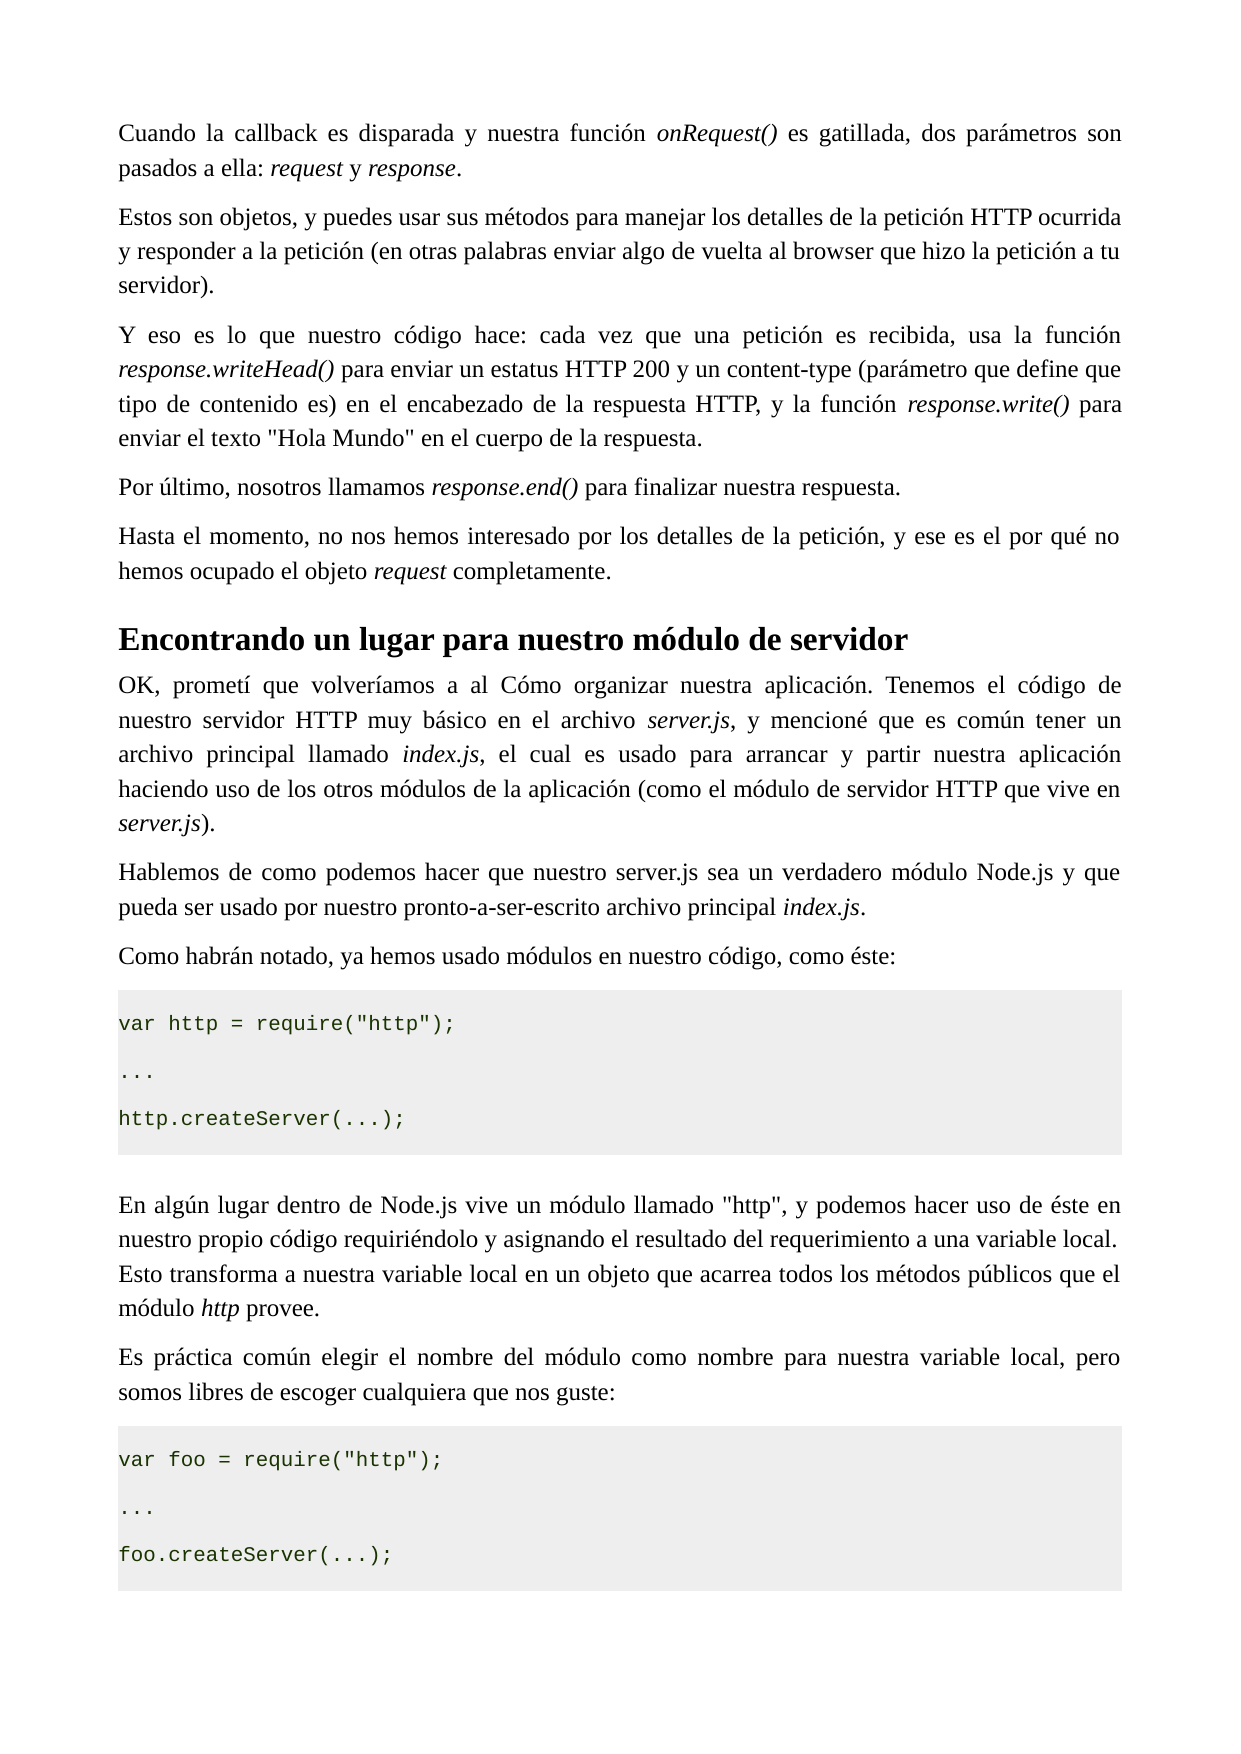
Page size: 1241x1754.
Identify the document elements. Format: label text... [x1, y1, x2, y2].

text Estos son objetos, y puedes usar sus métodos para manejar los detalles de la petición HTTP ocurrida y responder a la petición (en otras palabras enviar algo de vuelta al browser que hizo la petición a tu servidor). [118, 202, 1122, 299]
text foo.createServer(...); [118, 1544, 1122, 1568]
subtitle Encontrando un lugar para nuestro módulo de servidor [118, 619, 1122, 658]
text OK, prometí que volveríamos a al Cómo organizar nuestra aplicación. Tenemos el código de nuestro servidor HTTP muy básico en el archivo server.js, y mencioné que es común tener un archivo principal llamado index.js, el cual es usado para arrancar y partir nuestra aplicación haciendo uso de los otros módulos de la aplicación (como el módulo de servidor HTTP que vive en server.js). [118, 670, 1122, 837]
text Es práctica común elegir el nombre del módulo como nombre para nuestra variable local, pero somos libres de escoger cualquiera que nos guste: [118, 1342, 1122, 1406]
text var foo = require("http"); [118, 1449, 1122, 1473]
text ... [118, 1497, 1122, 1520]
text http.createServer(...); [118, 1108, 1122, 1132]
text Hablemos de como podemos hacer que nuestro server.js sea un verdadero módulo Node.js y que pueda ser usado por nuestro pronto-a-ser-escrito archivo principal index.js. [118, 857, 1122, 920]
text var http = require("http"); [118, 1013, 1122, 1037]
text Por último, nosotros llamamos response.end() para finalizar nuestra respuesta. [118, 472, 1122, 501]
text Y eso es lo que nuestro código hace: cada vez que una petición es recibida, usa la función response.writeHead() para enviar un estatus HTTP 200 y un content-type (parámetro que define que tipo de contenido es) en el encabezado de la respuesta HTTP, y la función response.write() para enviar el texto "Hola Mundo" en el cuerpo de la respuesta. [118, 320, 1122, 452]
text En algún lugar dentro de Node.js vive un módulo llamado "http", y podemos hacer uso de éste en nuestro propio código requiriéndolo y asignando el resultado del requerimiento a una variable local. [118, 1190, 1122, 1253]
text Como habrán notado, ya hemos usado módulos en nuestro código, como éste: [118, 941, 1122, 969]
text Hasta el momento, no nos hemos interesado por los detalles de la petición, y ese es el por qué no hemos ocupado el objeto request completamente. [118, 521, 1122, 584]
text ... [118, 1061, 1122, 1084]
text Cuando la callback es disparada y nuestra función onRequest() es gatillada, dos parámetros son pasados a ella: request y response. [118, 118, 1122, 181]
text Esto transforma a nuestra variable local en un objeto que acarrea todos los métodos públicos que el módulo http provee. [118, 1259, 1122, 1322]
